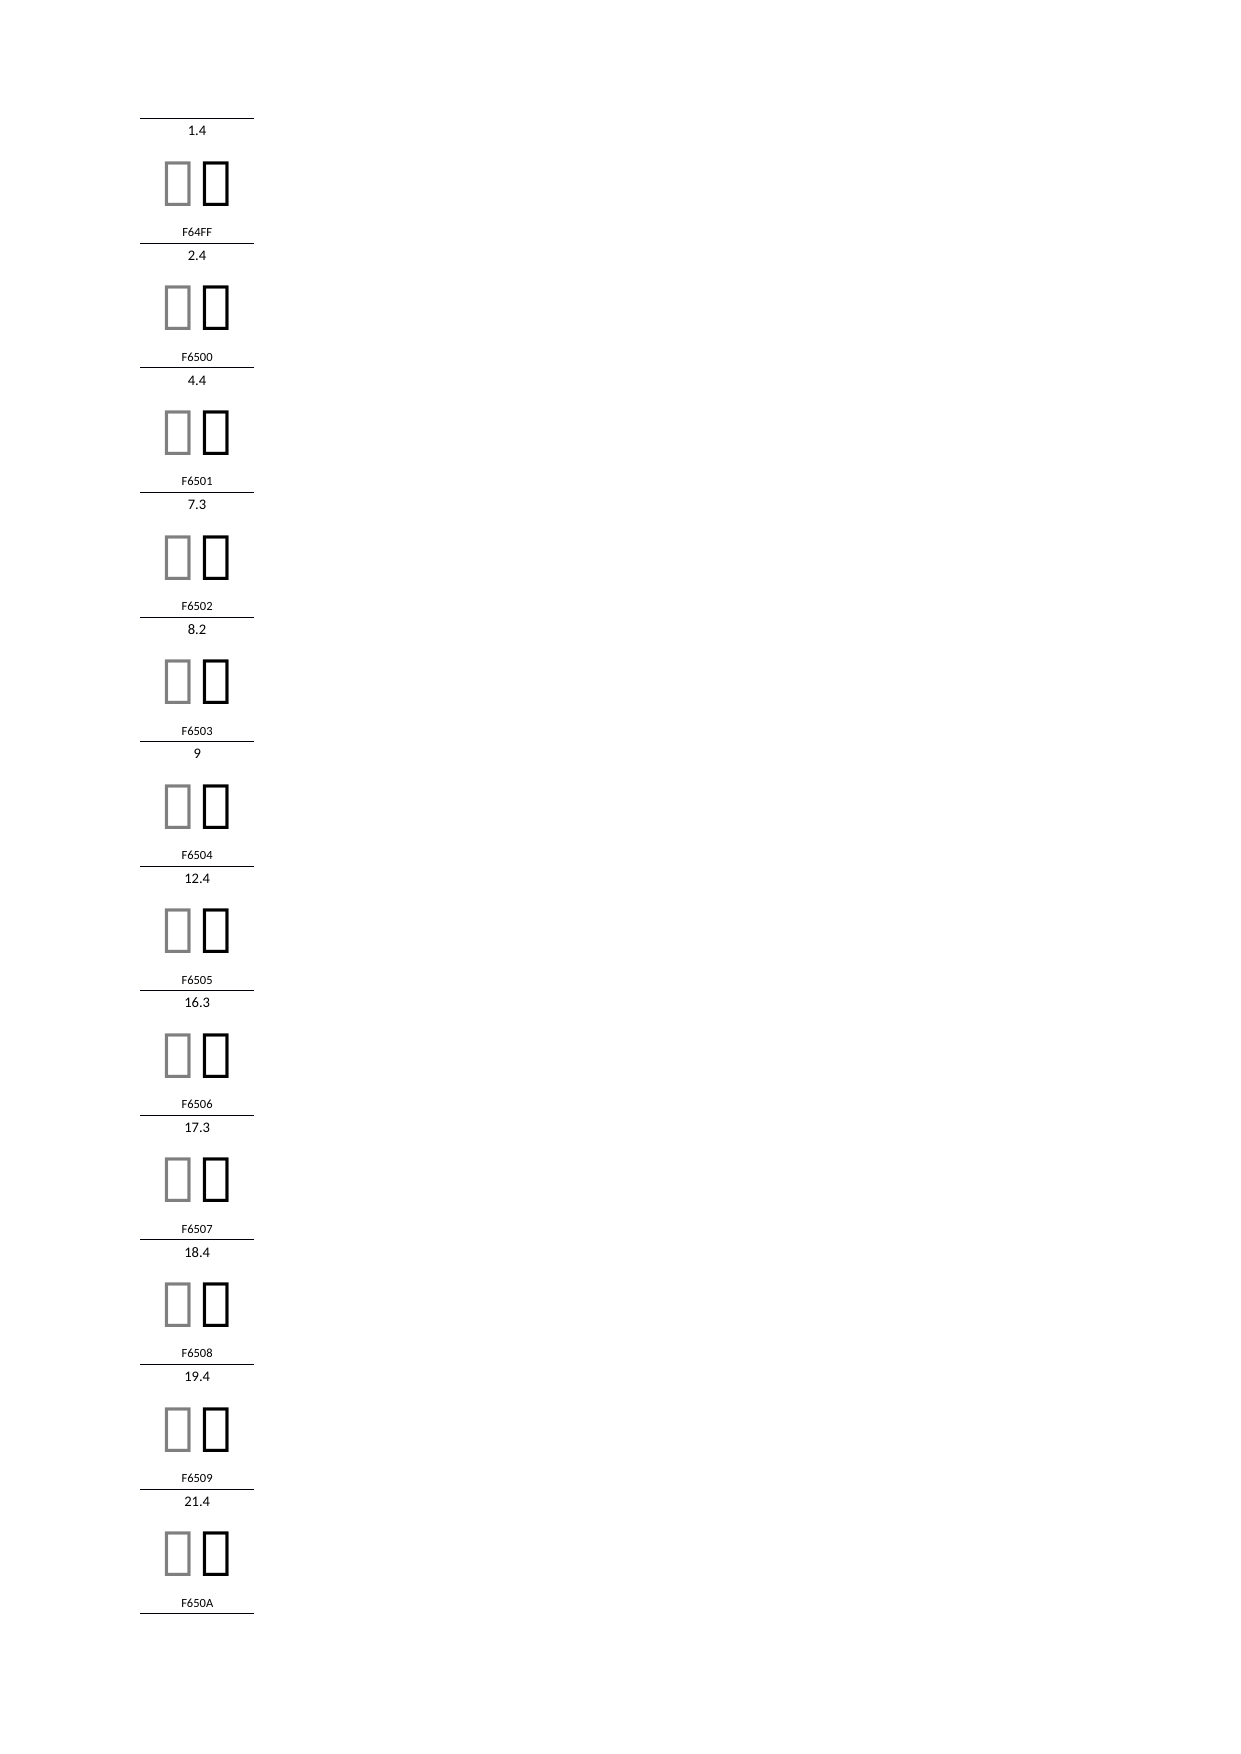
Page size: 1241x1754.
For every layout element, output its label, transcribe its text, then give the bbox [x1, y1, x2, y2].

table_cell 1.4 󶡟󶓿 F64FF [140, 119, 254, 243]
table_cell 16.3 󶡟󶔆 F6506 [140, 991, 254, 1115]
table_cell 7.3 󶡟󶔂 F6502 [140, 493, 254, 616]
table_cell 4.4 󶡟󶔁 F6501 [140, 368, 254, 492]
table_cell 21.4 󶡟󶔊 F650A [140, 1490, 254, 1613]
table_cell 9 󶡟󶔄 F6504 [140, 742, 254, 866]
table_cell 17.3 󶡟󶔇 F6507 [140, 1116, 254, 1239]
table_cell 19.4 󶡟󶔉 F6509 [140, 1365, 254, 1488]
table_cell 8.2 󶡟󶔃 F6503 [140, 618, 254, 741]
table_cell 18.4 󶡟󶔈 F6508 [140, 1240, 254, 1364]
table_cell 2.4 󶡟󶔀 F6500 [140, 244, 254, 367]
table_cell 12.4 󶡟󶔅 F6505 [140, 867, 254, 990]
